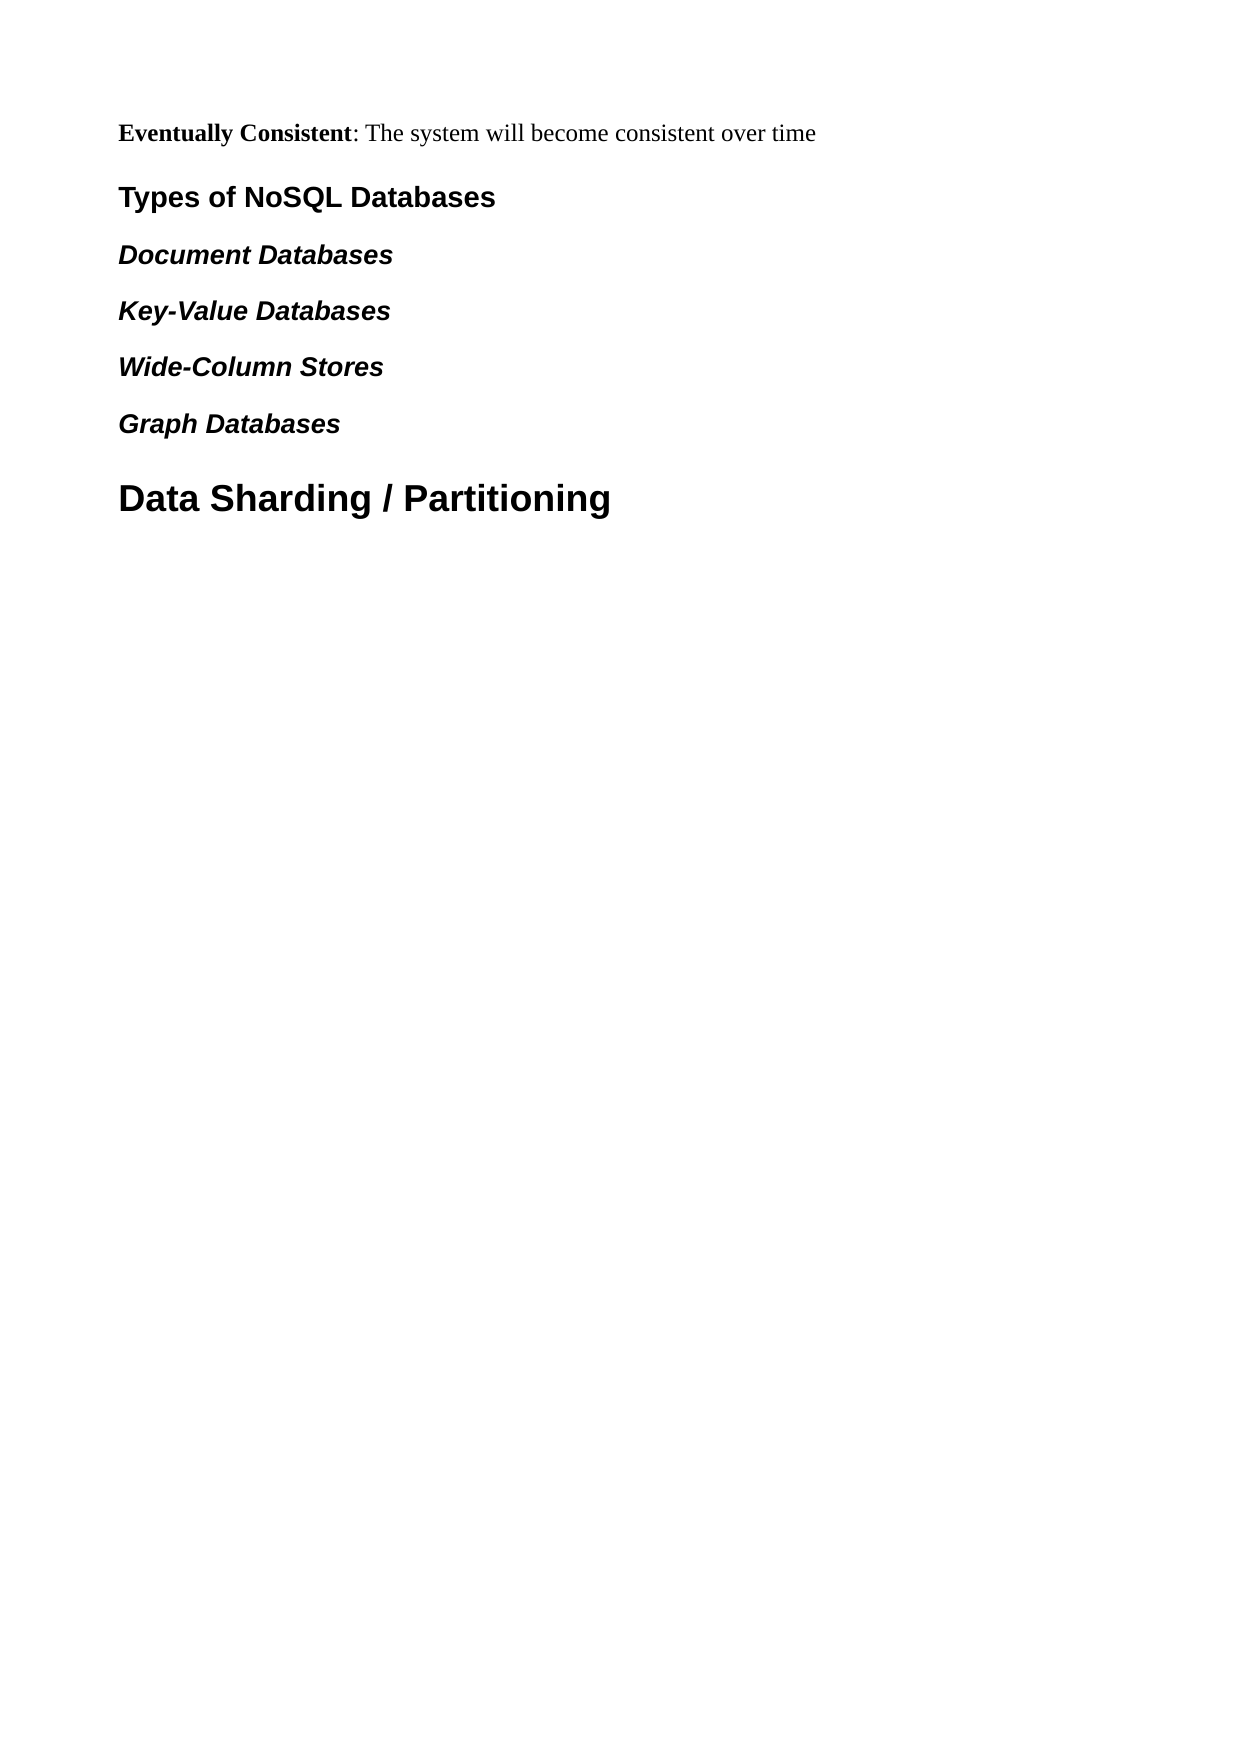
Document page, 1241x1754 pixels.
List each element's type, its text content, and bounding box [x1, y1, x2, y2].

text Eventually Consistent: The system will become consistent over time [118, 118, 1122, 147]
subtitle Document Databases [118, 239, 1122, 270]
subtitle Types of NoSQL Databases [118, 180, 1122, 214]
subtitle Wide-Column Stores [118, 351, 1122, 383]
subtitle Graph Databases [118, 408, 1122, 439]
subtitle Data Sharding / Partitioning [118, 476, 1122, 519]
subtitle Key-Value Databases [118, 295, 1122, 326]
